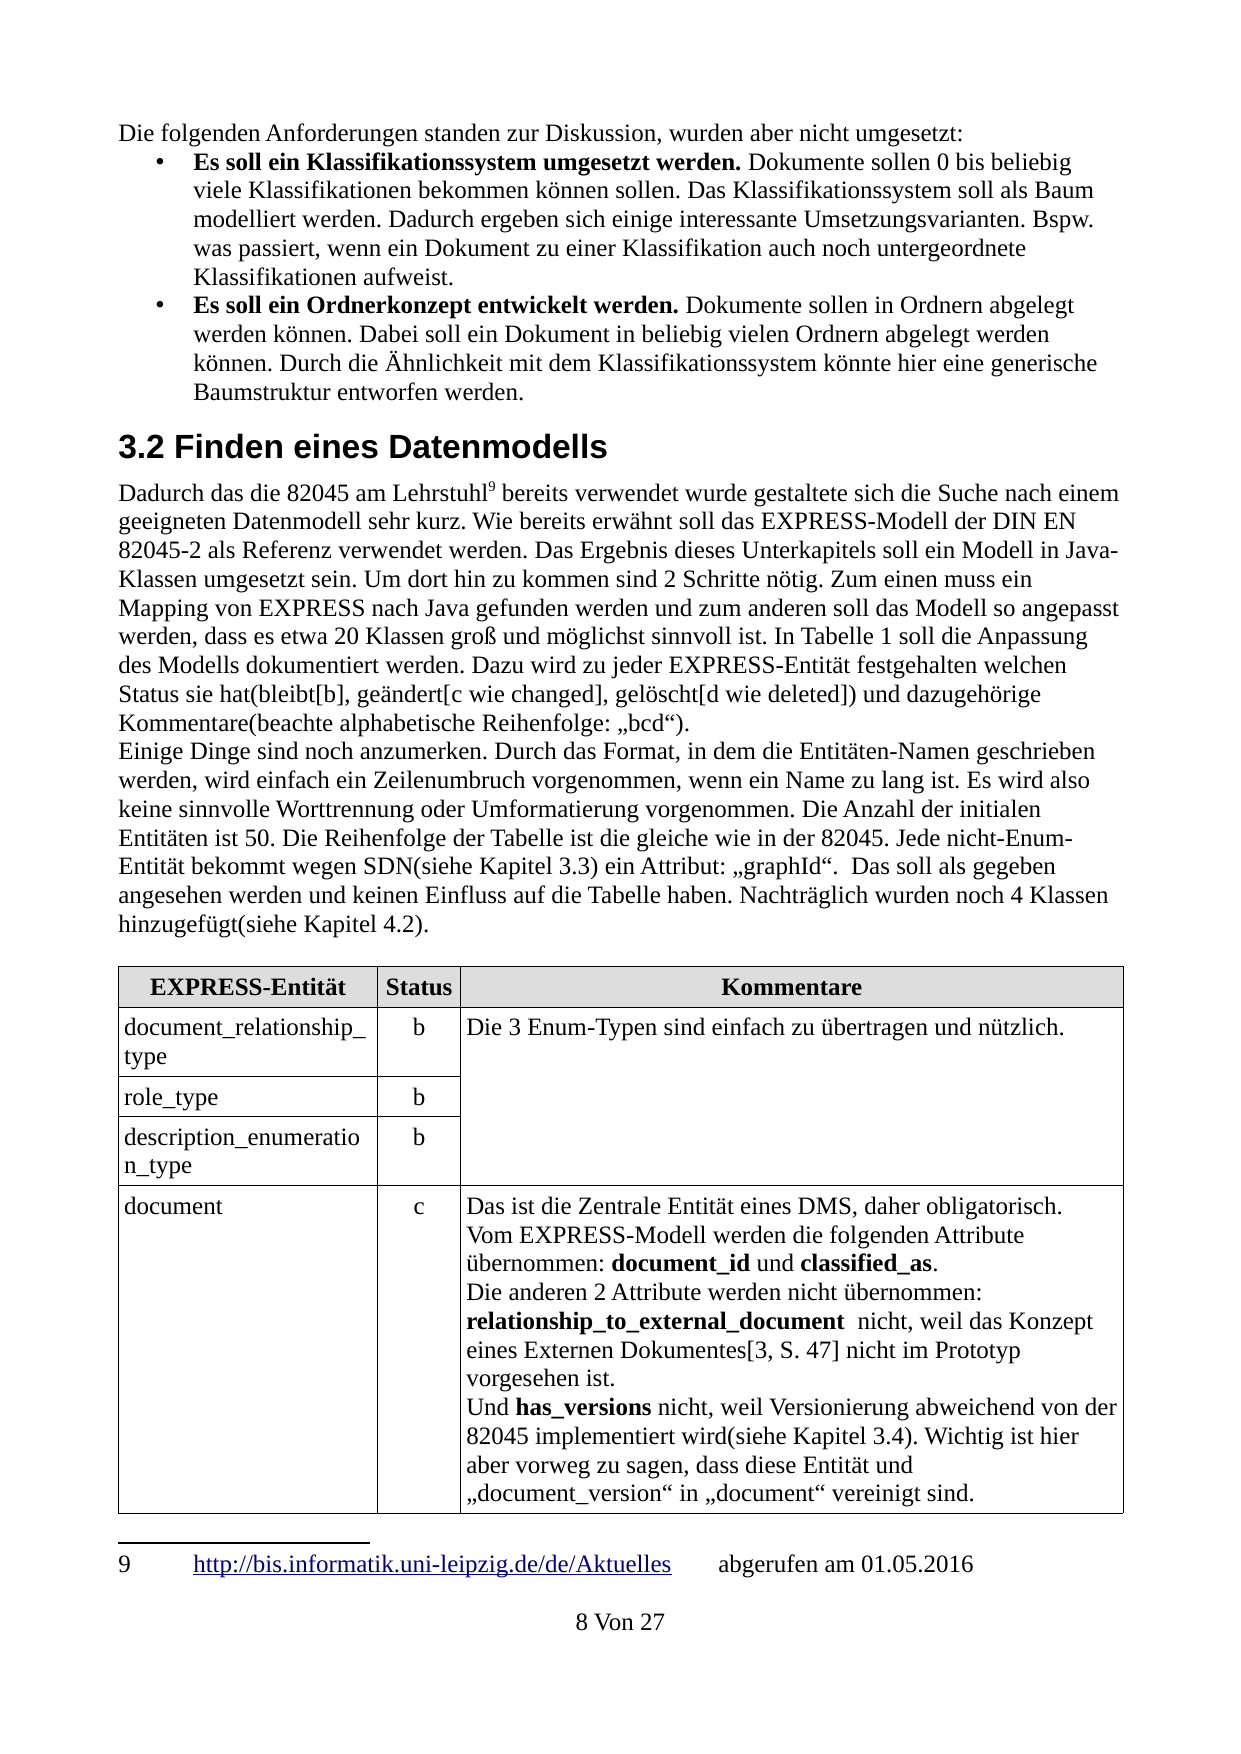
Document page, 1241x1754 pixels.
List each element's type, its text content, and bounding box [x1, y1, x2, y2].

list Es soll ein Ordnerkonzept entwickelt werden. Dokumente sollen in Ordnern abgelegt werden können. Dabei soll ein Dokument in beliebig vielen Ordnern abgelegt werden können. Durch die Ähnlichkeit mit dem Klassifikationssystem könnte hier eine generische Baumstruktur entworfen werden. [156, 291, 1122, 406]
text Einige Dinge sind noch anzumerken. Durch das Format, in dem die Entitäten-Namen geschrieben werden, wird einfach ein Zeilenumbruch vorgenommen, wenn ein Name zu lang ist. Es wird also keine sinnvolle Worttrennung oder Umformatierung vorgenommen. Die Anzahl der initialen Entitäten ist 50. Die Reihenfolge der Tabelle ist die gleiche wie in der 82045. Jede nicht-Enum-Entität bekommt wegen SDN(siehe Kapitel 3.3) ein Attribut: „graphId“. Das soll als gegeben angesehen werden und keinen Einfluss auf die Tabelle haben. Nachträglich wurden noch 4 Klassen hinzugefügt(siehe Kapitel 4.2). [118, 736, 1122, 938]
table_cell document_relationship_type [119, 1008, 377, 1076]
table_cell Die 3 Enum-Typen sind einfach zu übertragen und nützlich. [461, 1008, 1123, 1185]
text http://bis.informatik.uni-leipzig.de/de/Aktuelles abgerufen am 01.05.2016 [118, 1549, 1122, 1578]
table_cell document [119, 1186, 377, 1513]
text Dadurch das die 82045 am Lehrstuhl bereits verwendet wurde gestaltete sich die Suche nach einem geeigneten Datenmodell sehr kurz. Wie bereits erwähnt soll das EXPRESS-Modell der DIN EN 82045-2 als Referenz verwendet werden. Das Ergebnis dieses Unterkapitels soll ein Modell in Java-Klassen umgesetzt sein. Um dort hin zu kommen sind 2 Schritte nötig. Zum einen muss ein Mapping von EXPRESS nach Java gefunden werden und zum anderen soll das Modell so angepasst werden, dass es etwa 20 Klassen groß und möglichst sinnvoll ist. In Tabelle 1 soll die Anpassung des Modells dokumentiert werden. Dazu wird zu jeder EXPRESS-Entität festgehalten welchen Status sie hat(bleibt[b], geändert[c wie changed], gelöscht[d wie deleted]) und dazugehörige Kommentare(beachte alphabetische Reihenfolge: „bcd“). [118, 478, 1122, 736]
table_cell c [378, 1186, 460, 1513]
table_header Status [378, 967, 460, 1007]
table_cell description_enumeration_type [119, 1117, 377, 1185]
table_header Kommentare [461, 967, 1123, 1007]
subtitle 3.2 Finden eines Datenmodells [118, 426, 1122, 465]
table_cell b [378, 1117, 460, 1185]
text Die folgenden Anforderungen standen zur Diskussion, wurden aber nicht umgesetzt: [118, 118, 1122, 147]
table_header EXPRESS-Entität [119, 967, 377, 1007]
list Es soll ein Klassifikationssystem umgesetzt werden. Dokumente sollen 0 bis beliebig viele Klassifikationen bekommen können sollen. Das Klassifikationssystem soll als Baum modelliert werden. Dadurch ergeben sich einige interessante Umsetzungsvarianten. Bspw. was passiert, wenn ein Dokument zu einer Klassifikation auch noch untergeordnete Klassifikationen aufweist. [156, 147, 1122, 291]
table_cell Das ist die Zentrale Entität eines DMS, daher obligatorisch. Vom EXPRESS-Modell werden die folgenden Attribute übernommen: document_id und classified_as. Die anderen 2 Attribute werden nicht übernommen: relationship_to_external_document nicht, weil das Konzept eines Externen Dokumentes[3, S. 47] nicht im Prototyp vorgesehen ist. Und has_versions nicht, weil Versionierung abweichend von der 82045 implementiert wird(siehe Kapitel 3.4). Wichtig ist hier aber vorweg zu sagen, dass diese Entität und „document_version“ in „document“ vereinigt sind. [461, 1186, 1123, 1513]
table_cell b [378, 1077, 460, 1116]
table_cell b [378, 1008, 460, 1076]
table_cell role_type [119, 1077, 377, 1116]
